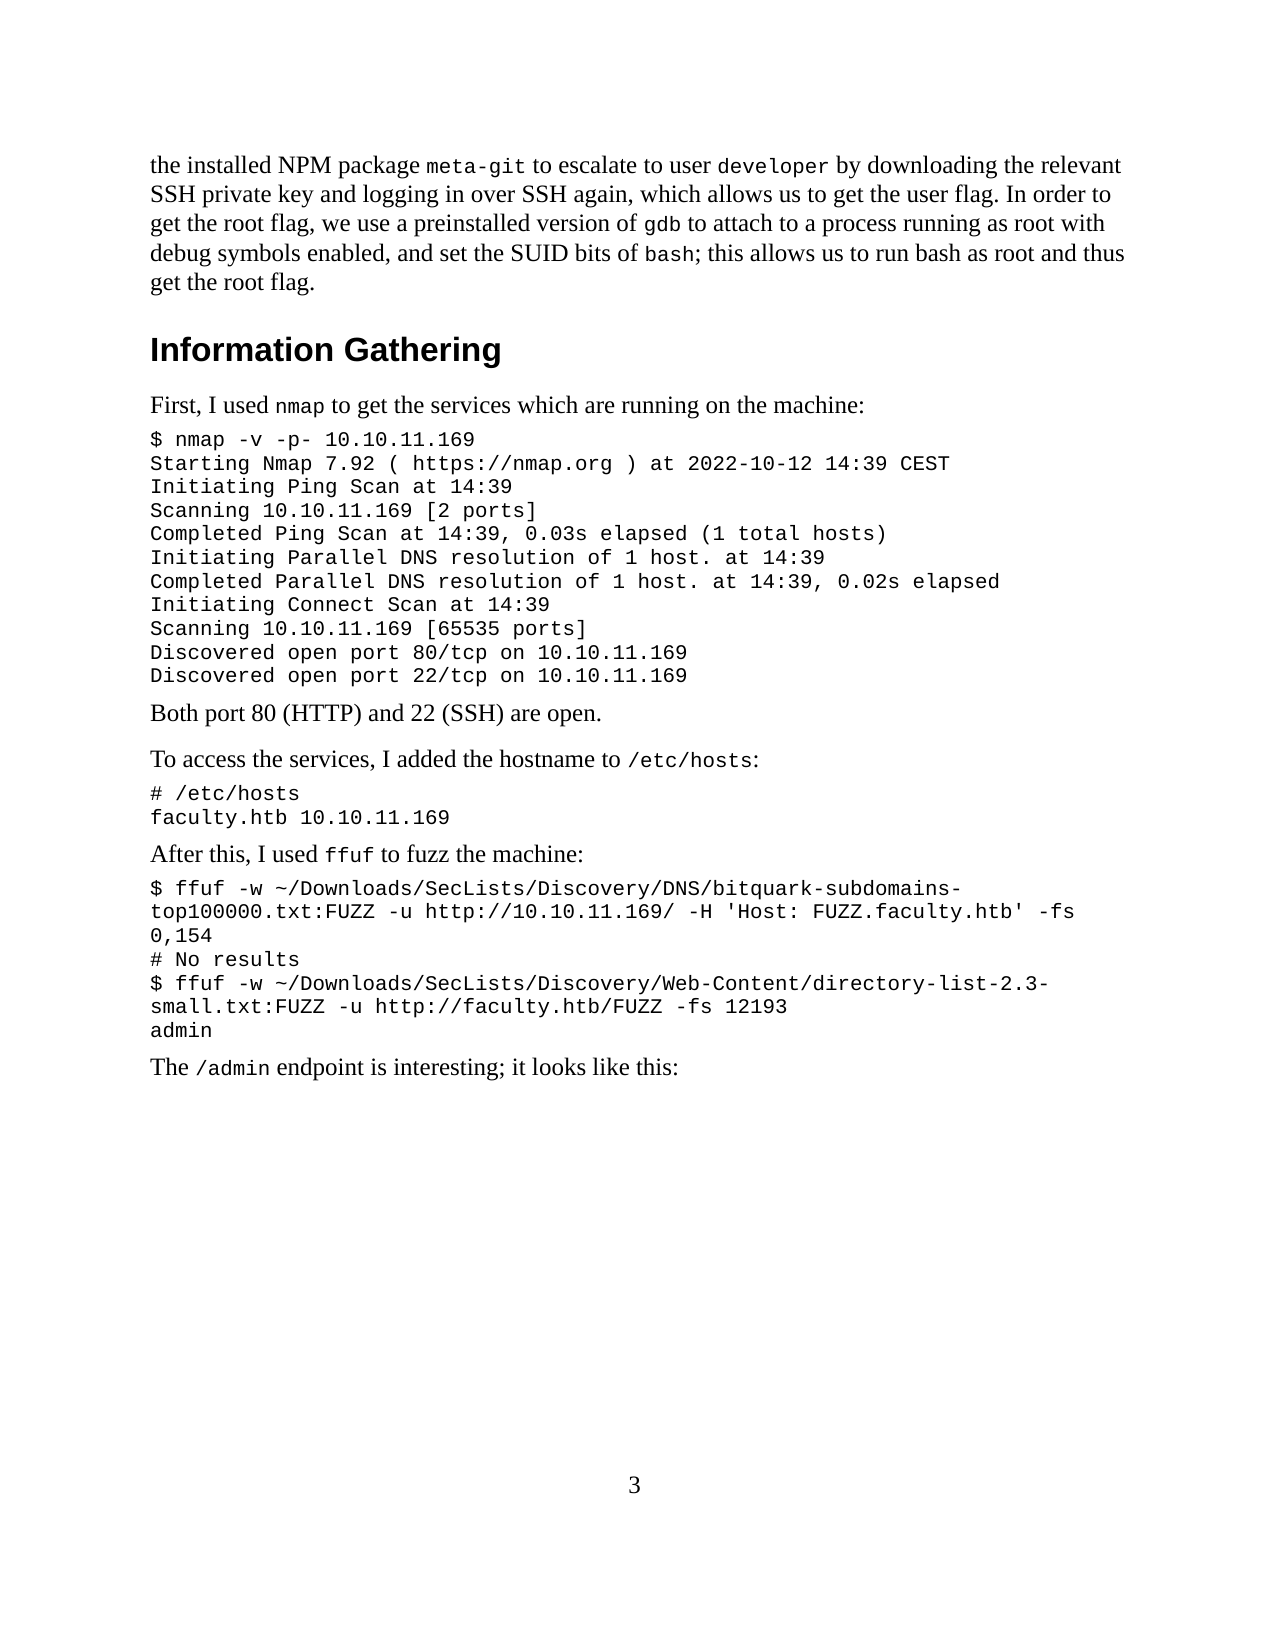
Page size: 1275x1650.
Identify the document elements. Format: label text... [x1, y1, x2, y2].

text Both port 80 (HTTP) and 22 (SSH) are open. [150, 698, 1125, 727]
text admin [150, 1020, 1125, 1043]
text Scanning 10.10.11.169 [65535 ports] [150, 618, 1125, 642]
text $ nmap -v -p- 10.10.11.169 [150, 429, 1125, 452]
text Starting Nmap 7.92 ( https://nmap.org ) at 2022-10-12 14:39 CEST [150, 452, 1125, 476]
text the installed NPM package meta-git to escalate to user developer by downloading the relevant SSH private key and logging in over SSH again, which allows us to get the user flag. In order to get the root flag, we use a preinstalled version of gdb to attach to a process running as root with debug symbols enabled, and set the SUID bits of bash; this allows us to run bash as root and thus get the root flag. [150, 150, 1125, 296]
text $ ffuf -w ~/Downloads/SecLists/Discovery/Web-Content/directory-list-2.3-small.txt:FUZZ -u http://faculty.htb/FUZZ -fs 12193 [150, 972, 1125, 1020]
text After this, I used ffuf to fuzz the machine: [150, 839, 1125, 869]
text Initiating Ping Scan at 14:39 [150, 476, 1125, 500]
text Initiating Parallel DNS resolution of 1 host. at 14:39 [150, 547, 1125, 571]
text # No results [150, 949, 1125, 972]
text The /admin endpoint is interesting; it looks like this: [150, 1052, 1125, 1082]
text Discovered open port 80/tcp on 10.10.11.169 [150, 642, 1125, 665]
text # /etc/hosts [150, 783, 1125, 807]
text Initiating Connect Scan at 14:39 [150, 594, 1125, 618]
text First, I used nmap to get the services which are running on the machine: [150, 390, 1125, 420]
text faculty.htb 10.10.11.169 [150, 807, 1125, 830]
subtitle Information Gathering [150, 330, 1125, 369]
text Discovered open port 22/tcp on 10.10.11.169 [150, 665, 1125, 689]
text To access the services, I added the hostname to /etc/hosts: [150, 744, 1125, 774]
text $ ffuf -w ~/Downloads/SecLists/Discovery/DNS/bitquark-subdomains-top100000.txt:FUZZ -u http://10.10.11.169/ -H 'Host: FUZZ.faculty.htb' -fs 0,154 [150, 878, 1125, 949]
text Completed Ping Scan at 14:39, 0.03s elapsed (1 total hosts) [150, 523, 1125, 547]
text Completed Parallel DNS resolution of 1 host. at 14:39, 0.02s elapsed [150, 571, 1125, 594]
text Scanning 10.10.11.169 [2 ports] [150, 500, 1125, 523]
